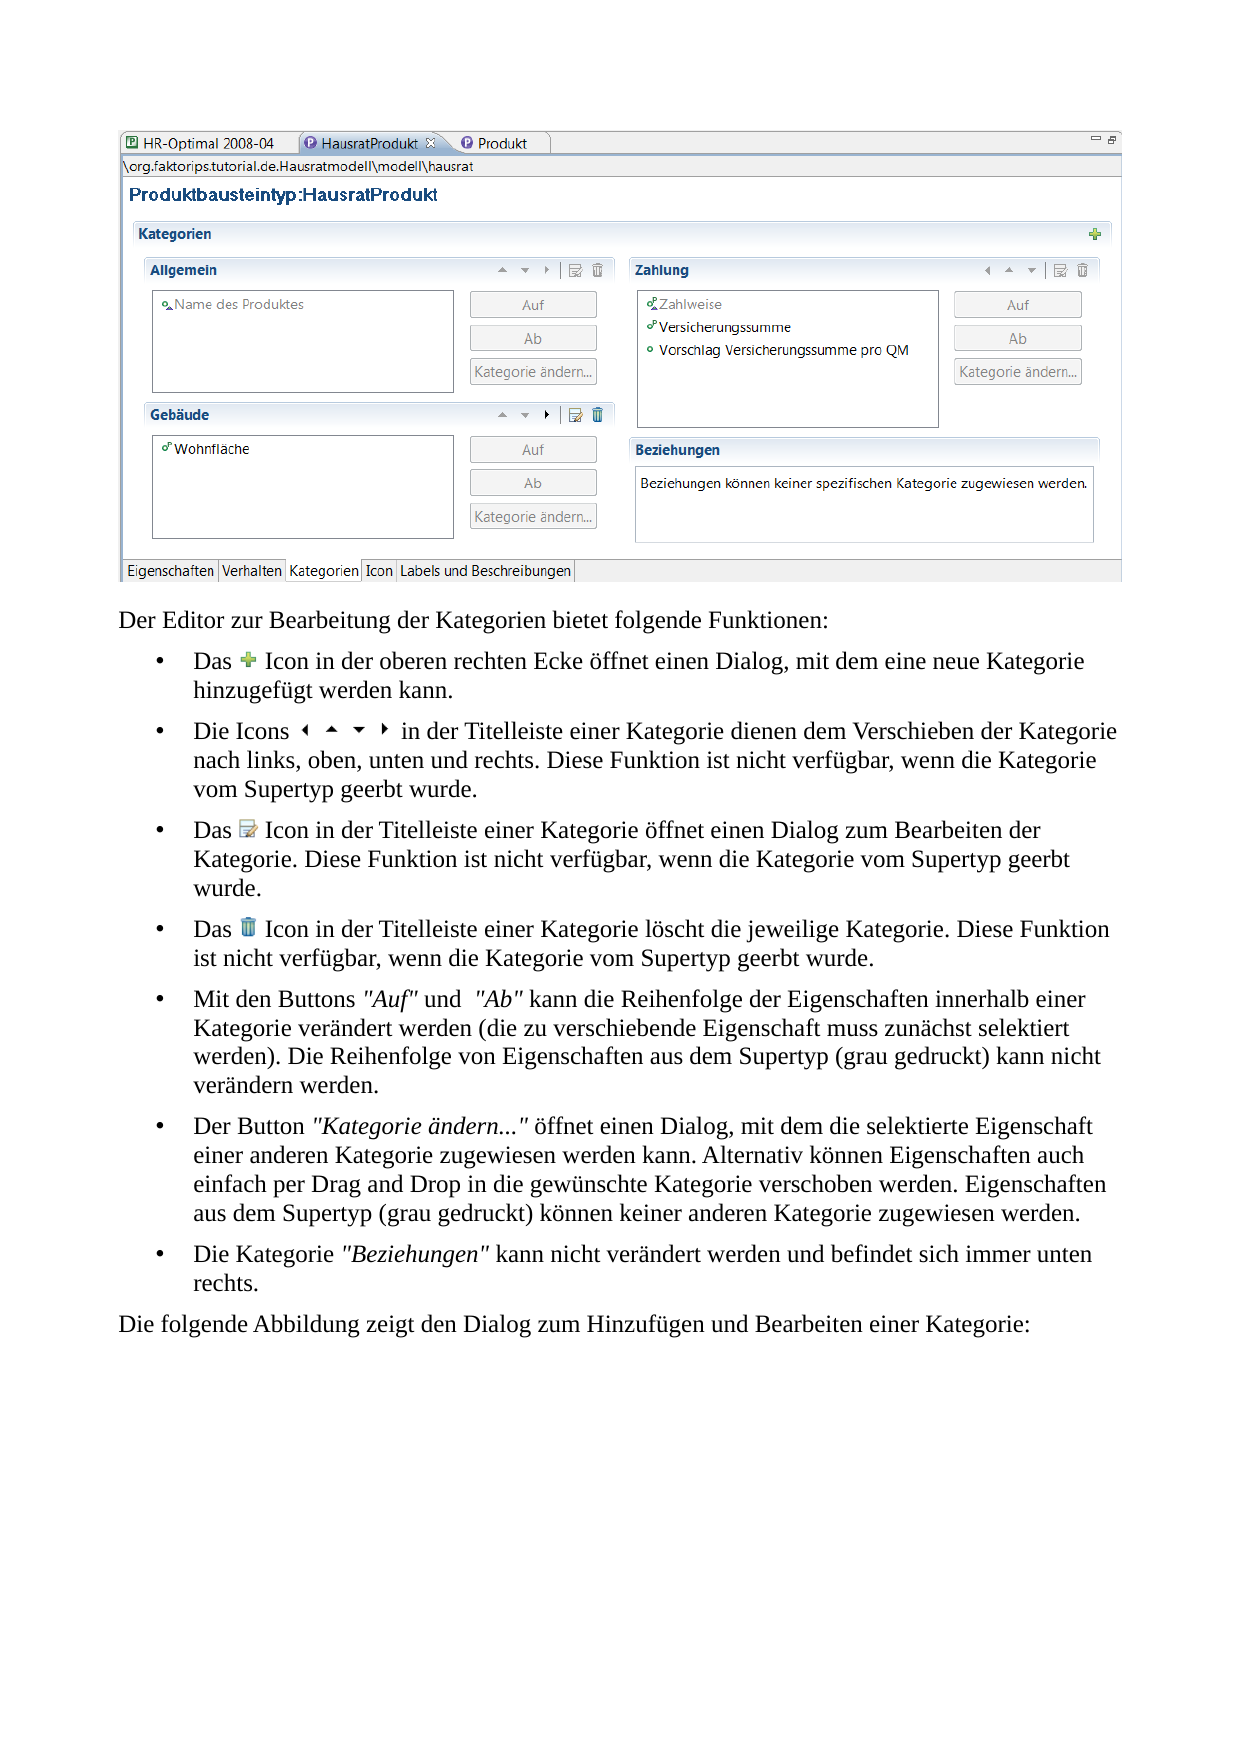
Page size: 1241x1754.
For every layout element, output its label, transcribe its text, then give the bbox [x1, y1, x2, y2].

text Die folgende Abbildung zeigt den Dialog zum Hinzufügen und Bearbeiten einer Kategorie: [118, 1309, 1122, 1338]
list Das Icon in der Titelleiste einer Kategorie öffnet einen Dialog zum Bearbeiten der Kategorie. Diese Funktion ist nicht verfügbar, wenn die Kategorie vom Supertyp geerbt wurde. [156, 815, 1122, 901]
text [118, 118, 1122, 130]
list Das Icon in der oberen rechten Ecke öffnet einen Dialog, mit dem eine neue Kategorie hinzugefügt werden kann. [156, 646, 1122, 704]
list Mit den Buttons "Auf" und "Ab" kann die Reihenfolge der Eigenschaften innerhalb einer Kategorie verändert werden (die zu verschiebende Eigenschaft muss zunächst selektiert werden). Die Reihenfolge von Eigenschaften aus dem Supertyp (grau gedruckt) kann nicht verändern werden. [156, 984, 1122, 1099]
picture [238, 917, 259, 938]
picture [238, 818, 259, 839]
picture [118, 130, 1122, 582]
picture [348, 719, 369, 740]
list Der Button "Kategorie ändern..." öffnet einen Dialog, mit dem die selektierte Eigenschaft einer anderen Kategorie zugewiesen werden kann. Alternativ können Eigenschaften auch einfach per Drag and Drop in die gewünschte Kategorie verschoben werden. Eigenschaften aus dem Supertyp (grau gedruckt) können keiner anderen Kategorie zugewiesen werden. [156, 1111, 1122, 1226]
list Die Icons in der Titelleiste einer Kategorie dienen dem Verschieben der Kategorie nach links, oben, unten und rechts. Diese Funktion ist nicht verfügbar, wenn die Kategorie vom Supertyp geerbt wurde. [156, 716, 1122, 803]
text Der Editor zur Bearbeitung der Kategorien bietet folgende Funktionen: [118, 582, 1122, 634]
picture [295, 719, 316, 740]
picture [374, 719, 395, 740]
list Das Icon in der Titelleiste einer Kategorie löscht die jeweilige Kategorie. Diese Funktion ist nicht verfügbar, wenn die Kategorie vom Supertyp geerbt wurde. [156, 914, 1122, 971]
list Die Kategorie "Beziehungen" kann nicht verändert werden und befindet sich immer unten rechts. [156, 1239, 1122, 1296]
picture [238, 649, 259, 670]
picture [322, 719, 343, 740]
